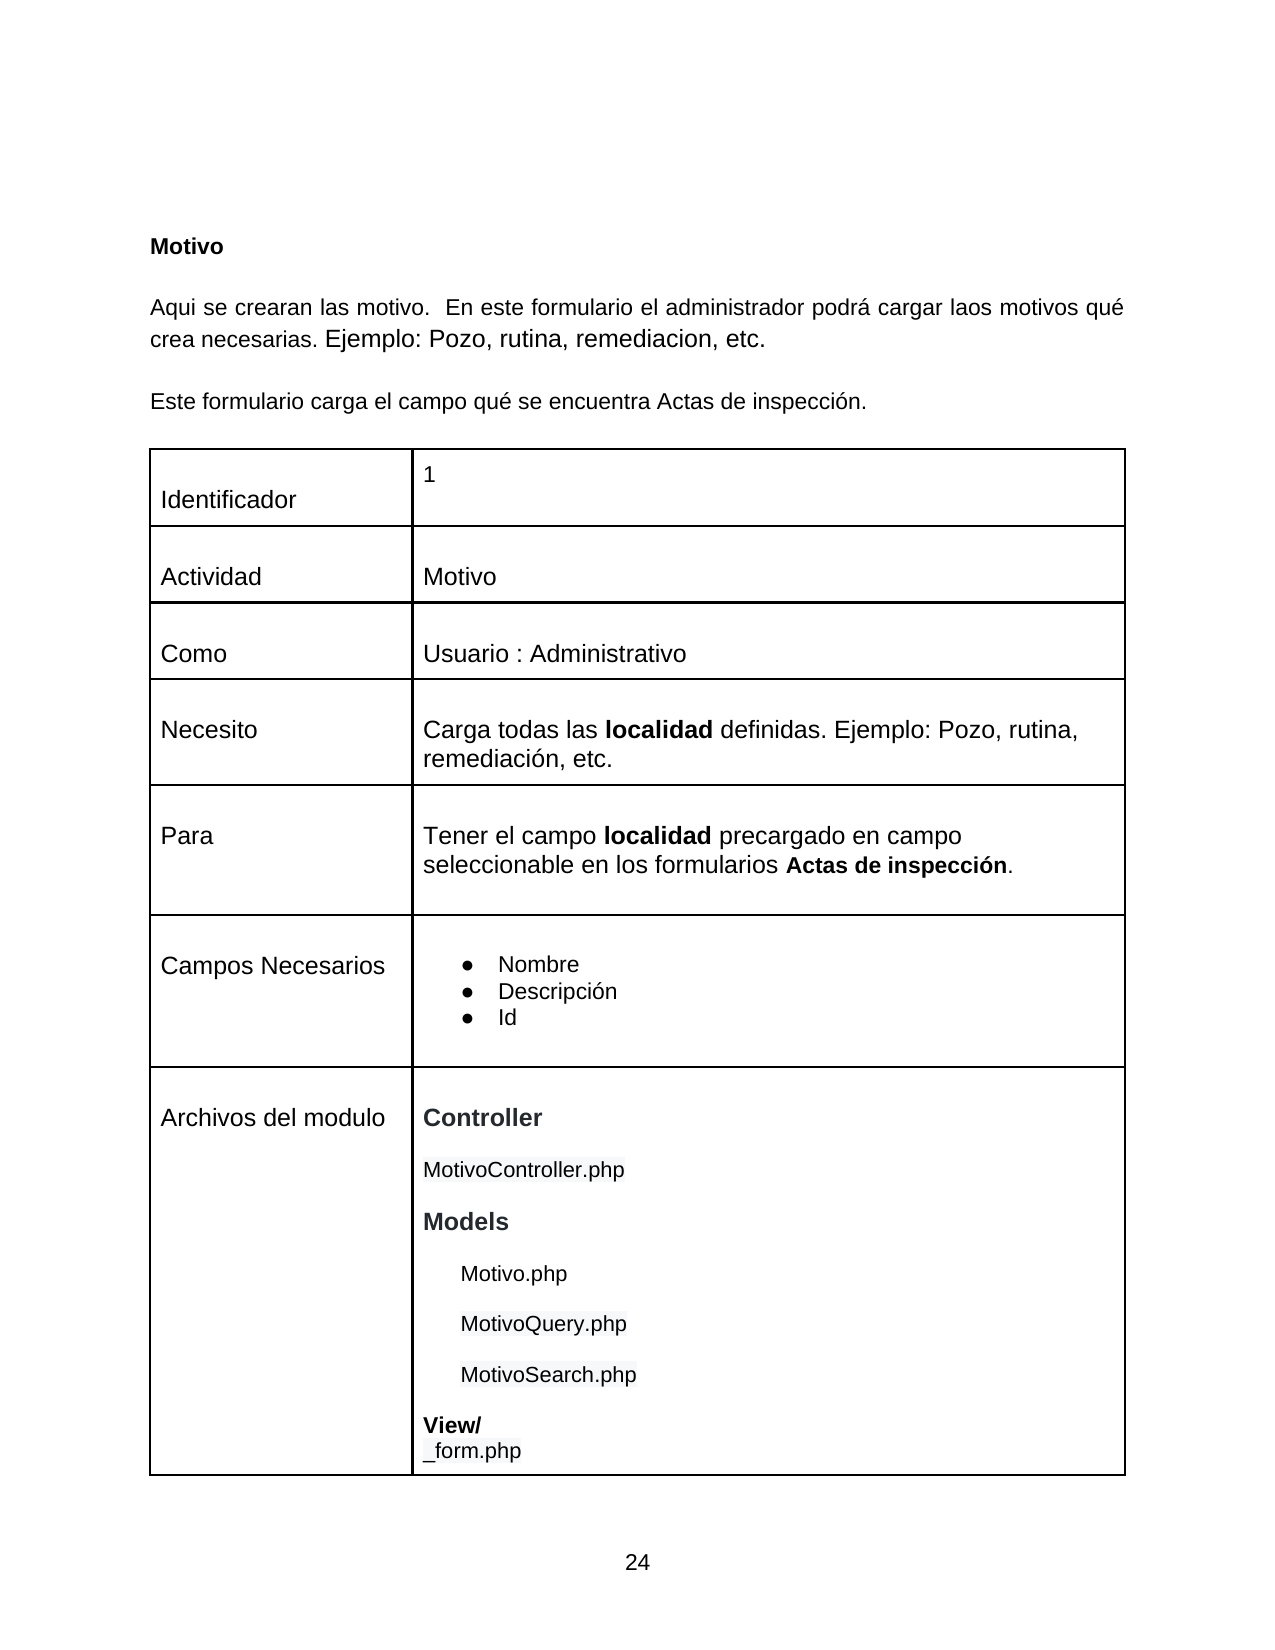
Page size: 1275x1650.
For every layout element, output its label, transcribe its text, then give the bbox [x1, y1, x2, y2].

table_cell Usuario : Administrativo [414, 604, 1124, 678]
table_cell Motivo [414, 527, 1124, 601]
table_cell Tener el campo localidad precargado en campo seleccionable en los formularios Actas de inspección. [414, 786, 1124, 914]
table_cell Como [151, 604, 411, 678]
text Motivo [150, 233, 1125, 260]
table_cell Controller MotivoController.php Models Motivo.php MotivoQuery.php MotivoSearch.php View/ _form.php [414, 1068, 1124, 1474]
text Este formulario carga el campo qué se encuentra Actas de inspección. [150, 388, 1125, 414]
table_cell Necesito [151, 680, 411, 783]
table_cell Campos Necesarios [151, 916, 411, 1066]
table_header Identificador [151, 450, 411, 525]
table_cell Actividad [151, 527, 411, 601]
table_header 1 [414, 450, 1124, 525]
text Aqui se crearan las motivo. En este formulario el administrador podrá cargar laos motivos qué crea necesarias. Ejemplo: Pozo, rutina, remediacion, etc. [150, 294, 1125, 353]
table_cell Para [151, 786, 411, 914]
table_cell Nombre Descripción Id [414, 916, 1124, 1066]
table_cell Archivos del modulo [151, 1068, 411, 1474]
table_cell Carga todas las localidad definidas. Ejemplo: Pozo, rutina, remediación, etc. [414, 680, 1124, 783]
